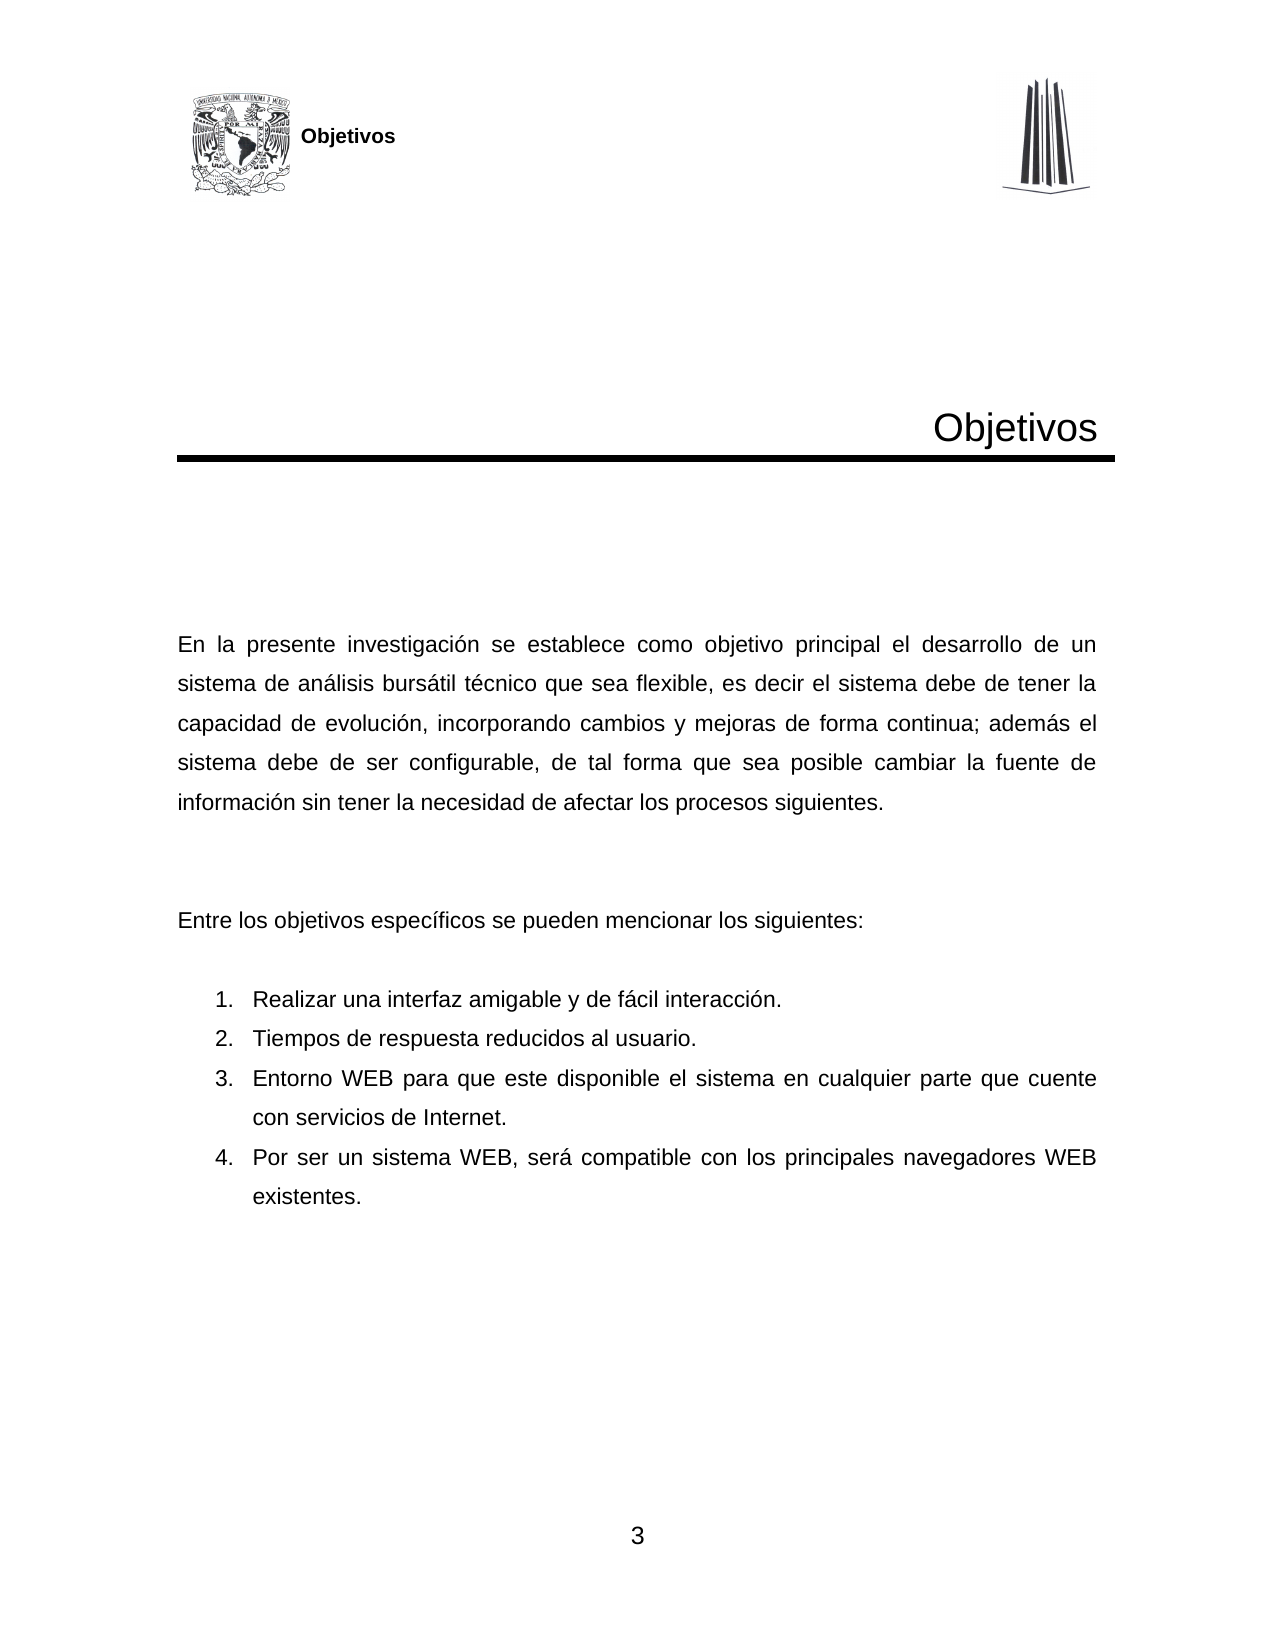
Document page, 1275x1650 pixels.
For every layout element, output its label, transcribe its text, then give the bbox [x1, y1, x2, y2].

text Objetivos [177, 404, 1098, 450]
list Realizar una interfaz amigable y de fácil interacción. [215, 986, 1098, 1012]
text En la presente investigación se establece como objetivo principal el desarrollo de un sistema de análisis bursátil técnico que sea flexible, es decir el sistema debe de tener la capacidad de evolución, incorporando cambios y mejoras de forma continua; además el sistema debe de ser configurable, de tal forma que sea posible cambiar la fuente de información sin tener la necesidad de afectar los procesos siguientes. [177, 631, 1098, 815]
list Tiempos de respuesta reducidos al usuario. [215, 1025, 1098, 1052]
list Por ser un sistema WEB, será compatible con los principales navegadores WEB existentes. [215, 1144, 1098, 1209]
list Entorno WEB para que este disponible el sistema en cualquier parte que cuente con servicios de Internet. [215, 1065, 1098, 1131]
text Entre los objetivos específicos se pueden mencionar los siguientes: [177, 907, 1098, 933]
picture [996, 72, 1097, 200]
